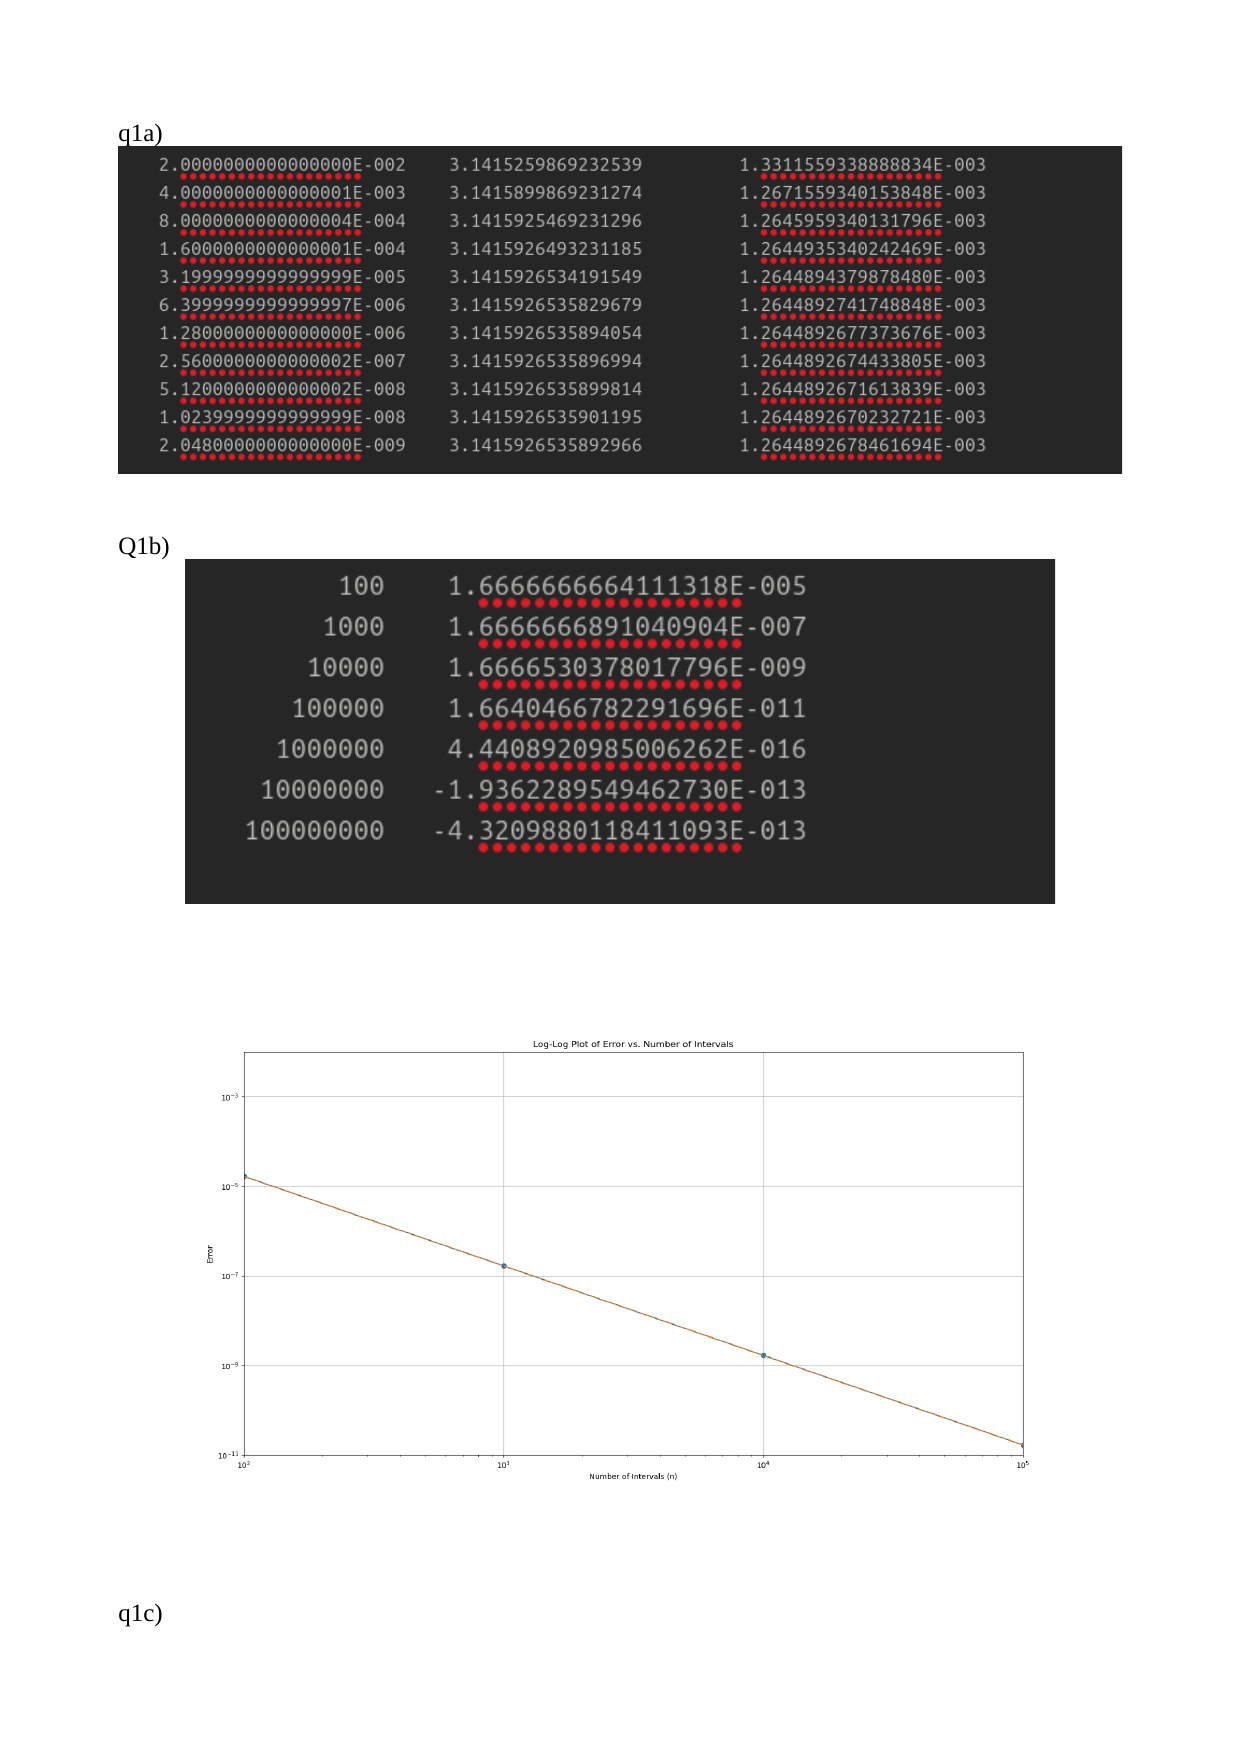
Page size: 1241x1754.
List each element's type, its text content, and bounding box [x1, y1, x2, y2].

text Q1b) [118, 531, 1122, 559]
picture [118, 146, 1123, 474]
text q1a) [118, 118, 1122, 146]
picture [185, 559, 1056, 904]
picture [118, 989, 1123, 1512]
text q1c) [118, 1598, 1122, 1627]
